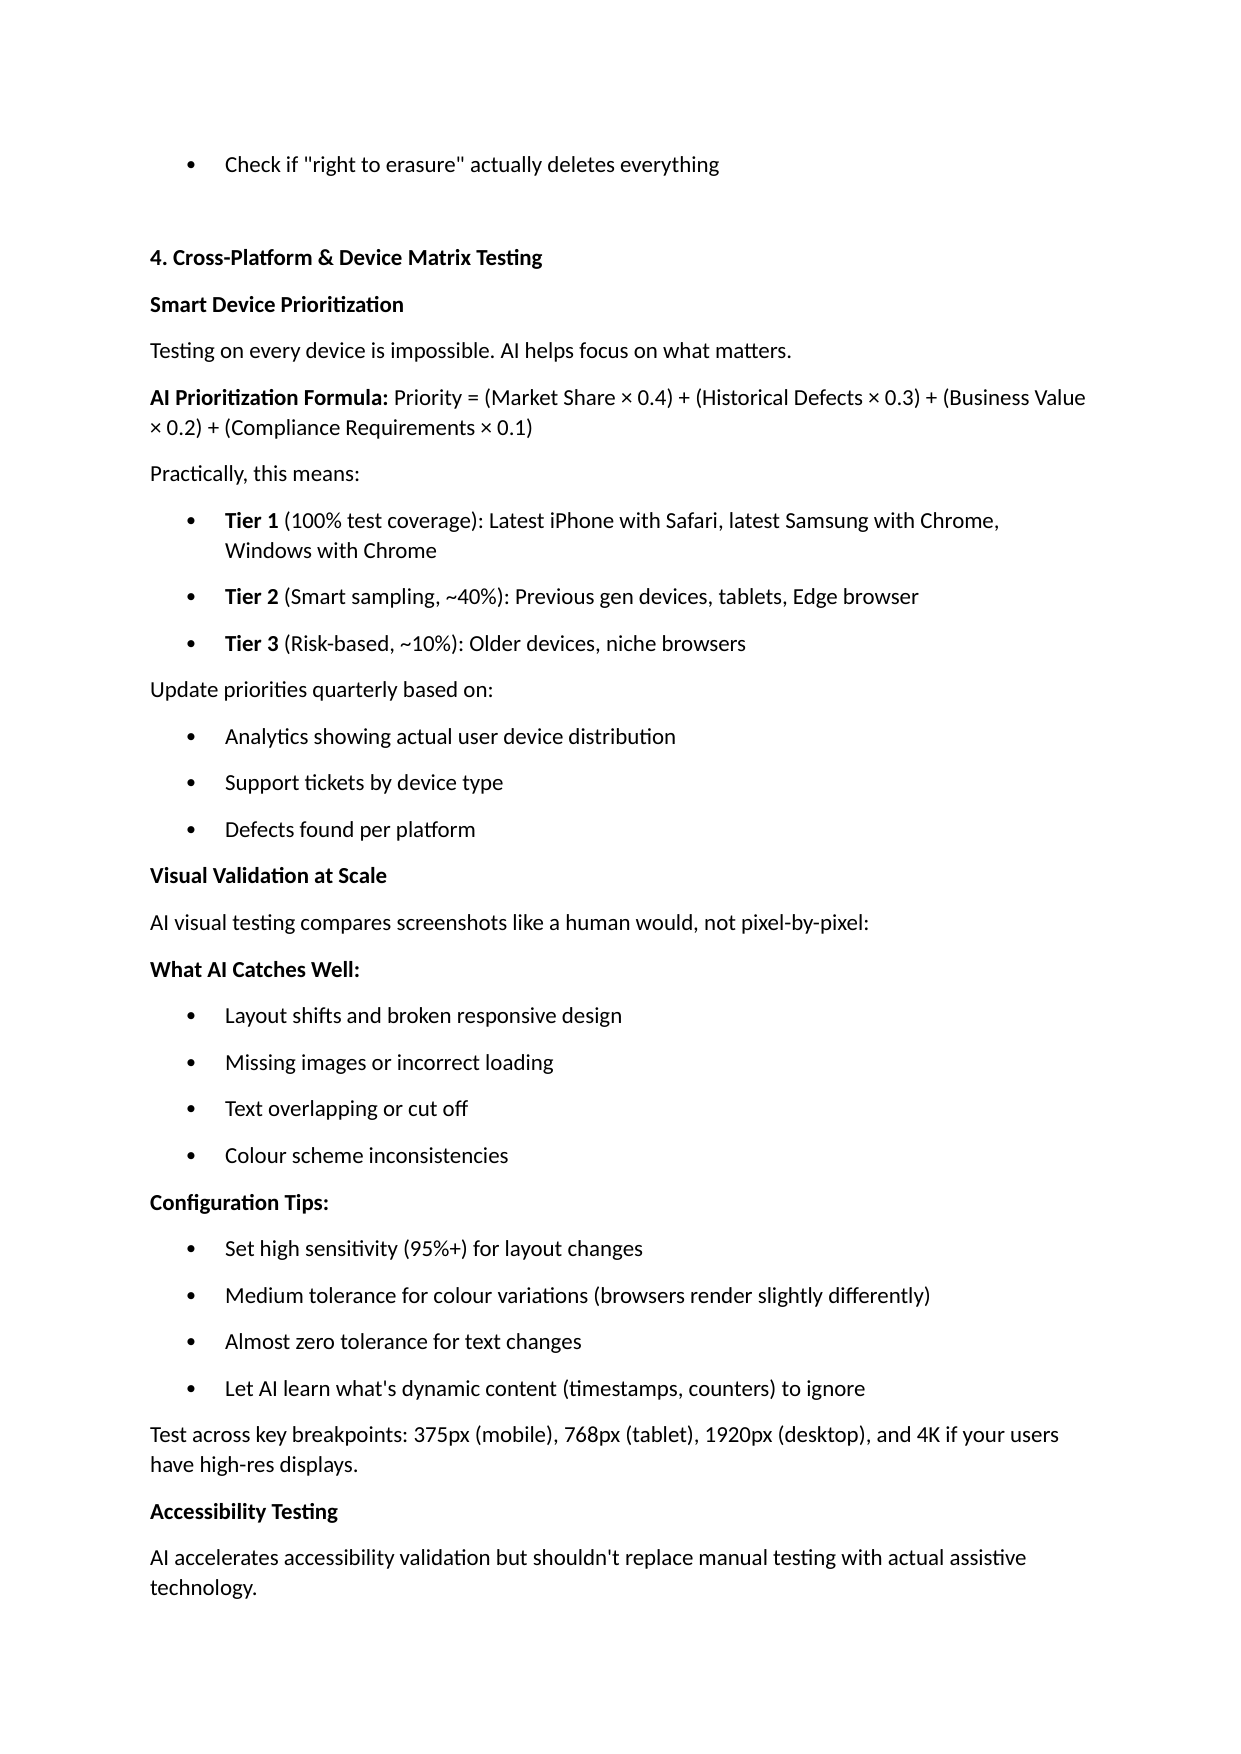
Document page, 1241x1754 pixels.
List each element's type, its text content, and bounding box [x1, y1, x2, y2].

text Visual Validation at Scale [150, 862, 1090, 890]
text Smart Device Prioritization [150, 290, 1090, 318]
list Tier 1 (100% test coverage): Latest iPhone with Safari, latest Samsung with Chrome, Windows with Chrome [187, 506, 1090, 564]
list Missing images or incorrect loading [187, 1048, 1090, 1076]
text AI Prioritization Formula: Priority = (Market Share × 0.4) + (Historical Defects × 0.3) + (Business Value × 0.2) + (Compliance Requirements × 0.1) [150, 383, 1090, 441]
list Analytics showing actual user device distribution [187, 722, 1090, 750]
text 4. Cross-Platform & Device Matrix Testing [150, 243, 1090, 271]
text Accessibility Testing [150, 1497, 1090, 1525]
list Let AI learn what's dynamic content (timestamps, counters) to ignore [187, 1374, 1090, 1402]
text Test across key breakpoints: 375px (mobile), 768px (tablet), 1920px (desktop), and 4K if your users have high-res displays. [150, 1420, 1090, 1478]
list Support tickets by device type [187, 768, 1090, 797]
text AI accelerates accessibility validation but shouldn't replace manual testing with actual assistive technology. [150, 1543, 1090, 1601]
text Configuration Tips: [150, 1188, 1090, 1216]
list Almost zero tolerance for text changes [187, 1327, 1090, 1355]
list Medium tolerance for colour variations (browsers render slightly differently) [187, 1281, 1090, 1309]
text What AI Catches Well: [150, 955, 1090, 983]
list Check if "right to erasure" actually deletes everything [187, 150, 1090, 178]
text AI visual testing compares screenshots like a human would, not pixel-by-pixel: [150, 908, 1090, 936]
text Practically, this means: [150, 459, 1090, 487]
list Set high sensitivity (95%+) for layout changes [187, 1234, 1090, 1262]
text Update priorities quarterly based on: [150, 675, 1090, 703]
list Defects found per platform [187, 815, 1090, 843]
text Testing on every device is impossible. AI helps focus on what matters. [150, 336, 1090, 364]
list Colour scheme inconsistencies [187, 1141, 1090, 1169]
list Tier 3 (Risk-based, ~10%): Older devices, niche browsers [187, 629, 1090, 657]
list Text overlapping or cut off [187, 1094, 1090, 1122]
list Tier 2 (Smart sampling, ~40%): Previous gen devices, tablets, Edge browser [187, 582, 1090, 610]
list Layout shifts and broken responsive design [187, 1001, 1090, 1029]
